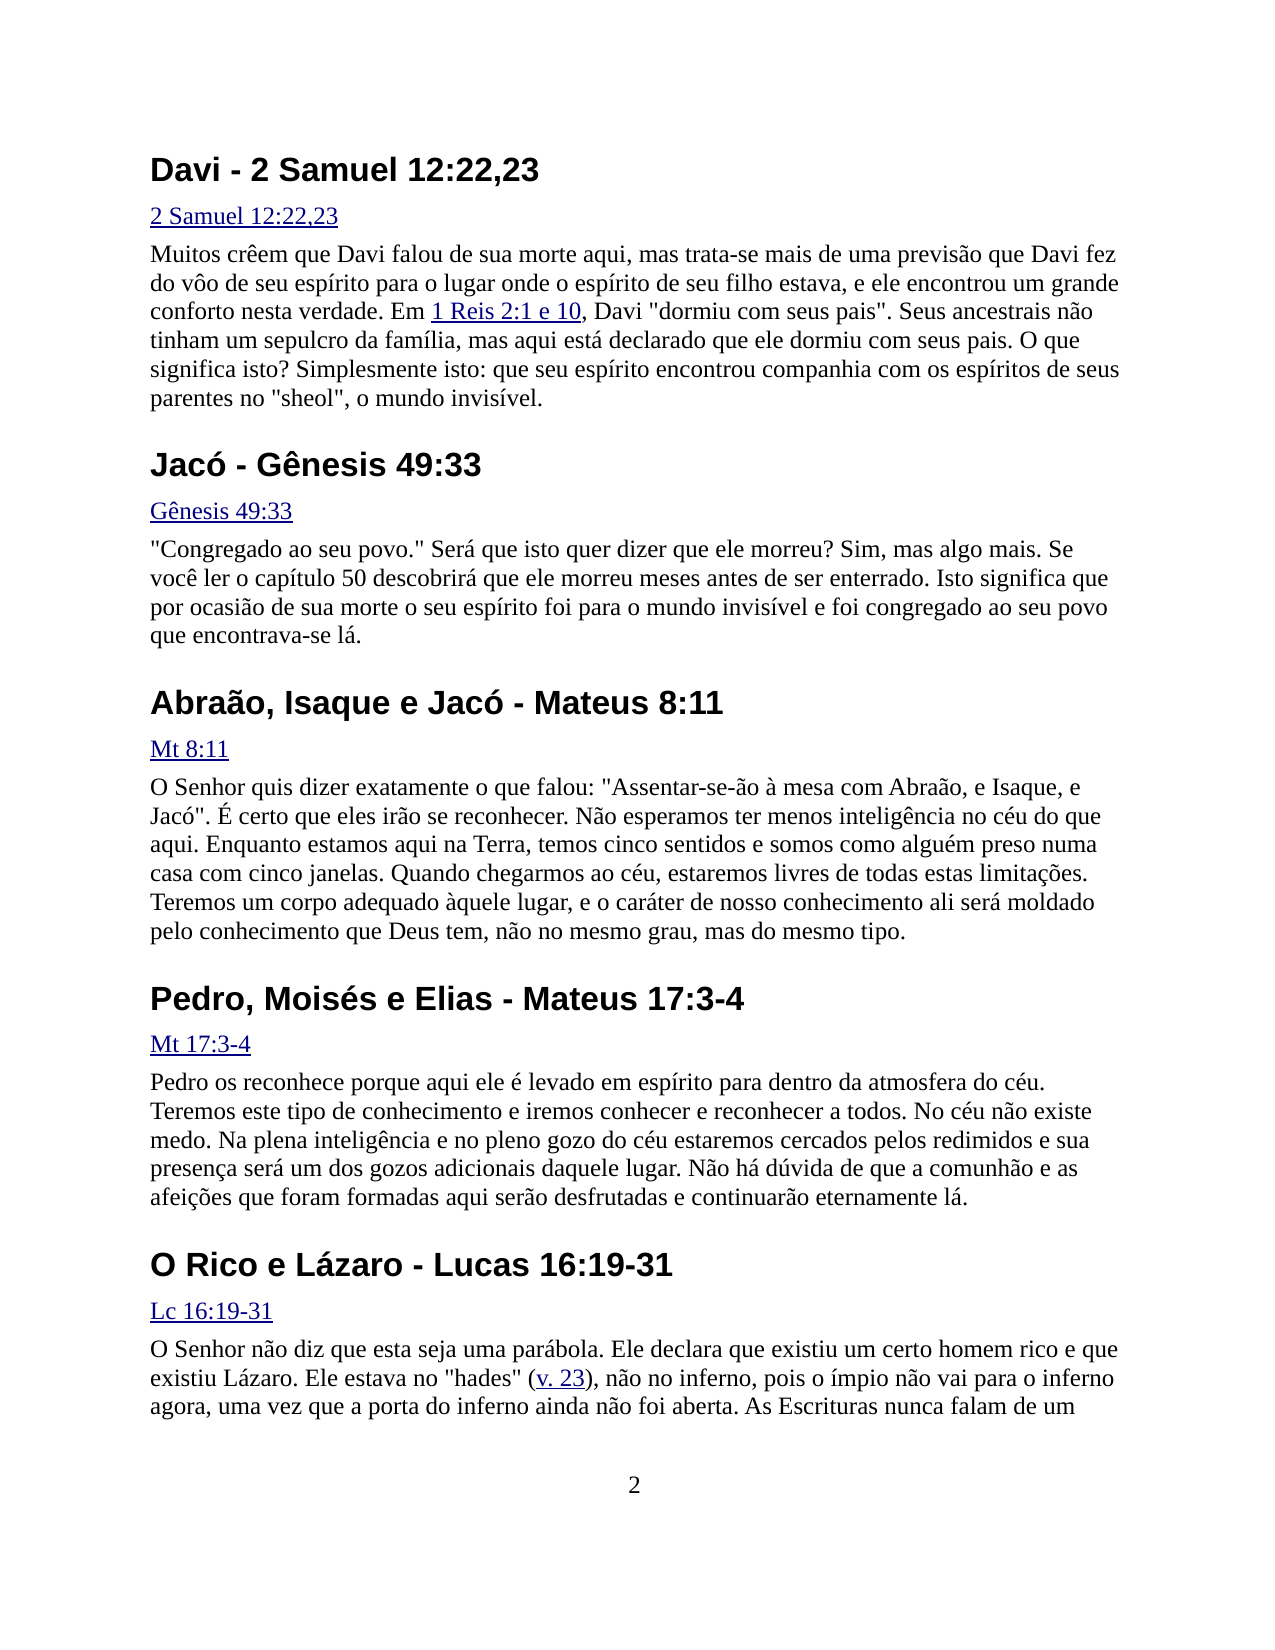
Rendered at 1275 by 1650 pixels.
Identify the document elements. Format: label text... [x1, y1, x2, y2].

subtitle Davi - 2 Samuel 12:22,23 [150, 150, 1125, 189]
text Lc 16:19-31 [150, 1296, 1125, 1325]
text O Senhor quis dizer exatamente o que falou: "Assentar-se-ão à mesa com Abraão, e Isaque, e Jacó". É certo que eles irão se reconhecer. Não esperamos ter menos inteligência no céu do que aqui. Enquanto estamos aqui na Terra, temos cinco sentidos e somos como alguém preso numa casa com cinco janelas. Quando chegarmos ao céu, estaremos livres de todas estas limitações. Teremos um corpo adequado àquele lugar, e o caráter de nosso conhecimento ali será moldado pelo conhecimento que Deus tem, não no mesmo grau, mas do mesmo tipo. [150, 772, 1125, 944]
text Gênesis 49:33 [150, 496, 1125, 525]
subtitle Abraão, Isaque e Jacó - Mateus 8:11 [150, 683, 1125, 722]
text Muitos crêem que Davi falou de sua morte aqui, mas trata-se mais de uma previsão que Davi fez do vôo de seu espírito para o lugar onde o espírito de seu filho estava, e ele encontrou um grande conforto nesta verdade. Em 1 Reis 2:1 e 10, Davi "dormiu com seus pais". Seus ancestrais não tinham um sepulcro da família, mas aqui está declarado que ele dormiu com seus pais. O que significa isto? Simplesmente isto: que seu espírito encontrou companhia com os espíritos de seus parentes no "sheol", o mundo invisível. [150, 239, 1125, 411]
subtitle Jacó - Gênesis 49:33 [150, 445, 1125, 484]
text "Congregado ao seu povo." Será que isto quer dizer que ele morreu? Sim, mas algo mais. Se você ler o capítulo 50 descobrirá que ele morreu meses antes de ser enterrado. Isto significa que por ocasião de sua morte o seu espírito foi para o mundo invisível e foi congregado ao seu povo que encontrava-se lá. [150, 534, 1125, 649]
text Mt 17:3-4 [150, 1029, 1125, 1058]
text Mt 8:11 [150, 734, 1125, 763]
text Pedro os reconhece porque aqui ele é levado em espírito para dentro da atmosfera do céu. Teremos este tipo de conhecimento e iremos conhecer e reconhecer a todos. No céu não existe medo. Na plena inteligência e no pleno gozo do céu estaremos cercados pelos redimidos e sua presença será um dos gozos adicionais daquele lugar. Não há dúvida de que a comunhão e as afeições que foram formadas aqui serão desfrutadas e continuarão eternamente lá. [150, 1067, 1125, 1211]
text O Senhor não diz que esta seja uma parábola. Ele declara que existiu um certo homem rico e que existiu Lázaro. Ele estava no "hades" (v. 23), não no inferno, pois o ímpio não vai para o inferno agora, uma vez que a porta do inferno ainda não foi aberta. As Escrituras nunca falam de um [150, 1334, 1125, 1420]
text 2 Samuel 12:22,23 [150, 201, 1125, 230]
subtitle O Rico e Lázaro - Lucas 16:19-31 [150, 1245, 1125, 1284]
subtitle Pedro, Moisés e Elias - Mateus 17:3-4 [150, 978, 1125, 1017]
